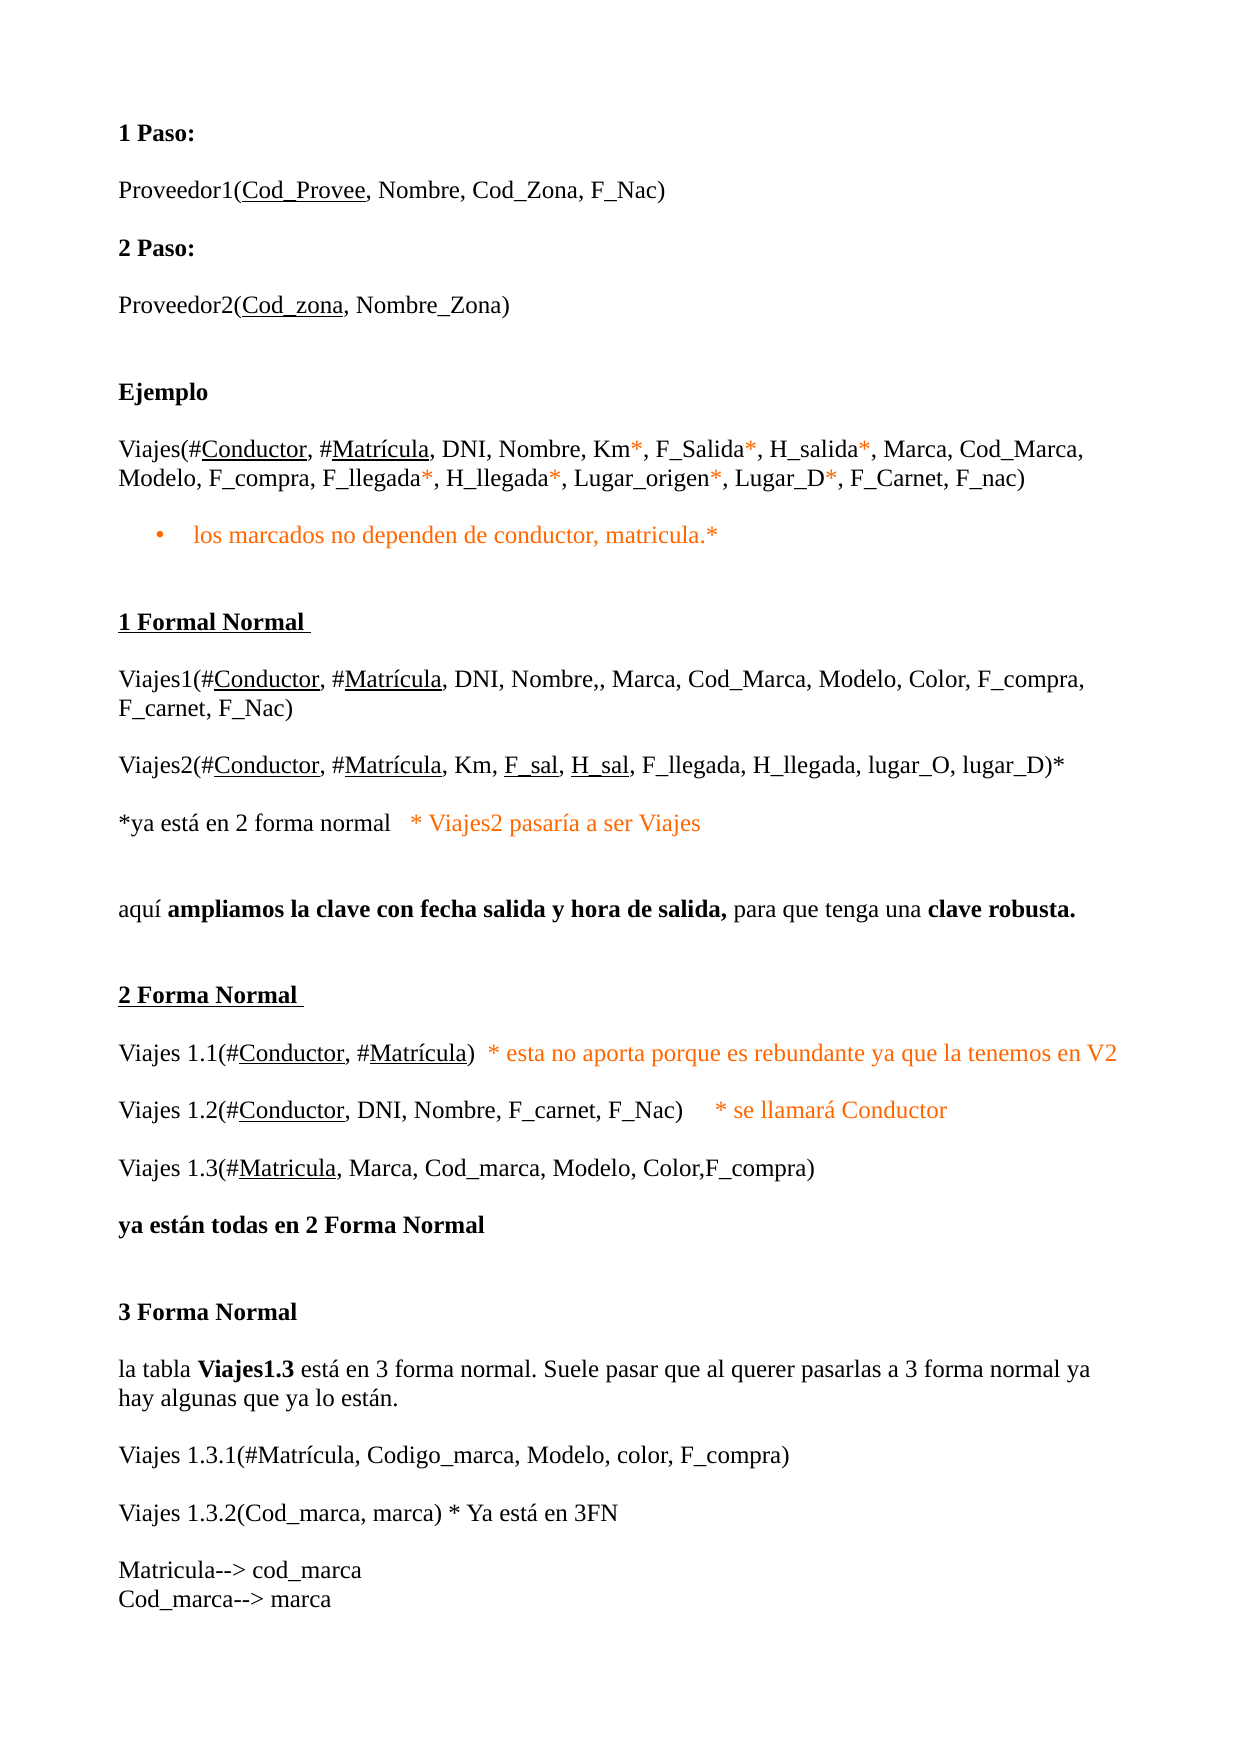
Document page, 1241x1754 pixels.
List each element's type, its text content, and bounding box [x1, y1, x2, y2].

text Viajes2(#Conductor, #Matrícula, Km, F_sal, H_sal, F_llegada, H_llegada, lugar_O, lugar_D)* [118, 751, 1122, 779]
text 3 Forma Normal [118, 1297, 1122, 1326]
text aquí ampliamos la clave con fecha salida y hora de salida, para que tenga una clave robusta. [118, 894, 1122, 923]
text 1 Paso: [118, 118, 1122, 147]
text Viajes 1.2(#Conductor, DNI, Nombre, F_carnet, F_Nac) * se llamará Conductor [118, 1096, 1122, 1124]
text Proveedor1(Cod_Provee, Nombre, Cod_Zona, F_Nac) [118, 176, 1122, 204]
text Viajes 1.3(#Matricula, Marca, Cod_marca, Modelo, Color,F_compra) [118, 1153, 1122, 1182]
text Viajes 1.3.2(Cod_marca, marca) * Ya está en 3FN [118, 1498, 1122, 1527]
text Viajes 1.3.1(#Matrícula, Codigo_marca, Modelo, color, F_compra) [118, 1441, 1122, 1469]
text 2 Forma Normal [118, 981, 1122, 1009]
text 1 Formal Normal [118, 607, 1122, 636]
text Ejemplo [118, 377, 1122, 406]
text *ya está en 2 forma normal * Viajes2 pasaría a ser Viajes [118, 808, 1122, 837]
text Proveedor2(Cod_zona, Nombre_Zona) [118, 291, 1122, 319]
text Cod_marca--> marca [118, 1584, 1122, 1613]
list los marcados no dependen de conductor, matricula.* [156, 521, 1122, 549]
text Viajes 1.1(#Conductor, #Matrícula) * esta no aporta porque es rebundante ya que la tenemos en V2 [118, 1038, 1122, 1067]
text la tabla Viajes1.3 está en 3 forma normal. Suele pasar que al querer pasarlas a 3 forma normal ya hay algunas que ya lo están. [118, 1354, 1122, 1412]
text 2 Paso: [118, 233, 1122, 262]
text ya están todas en 2 Forma Normal [118, 1211, 1122, 1239]
text Matricula--> cod_marca [118, 1556, 1122, 1584]
text Viajes(#Conductor, #Matrícula, DNI, Nombre, Km*, F_Salida*, H_salida*, Marca, Cod_Marca, Modelo, F_compra, F_llegada*, H_llegada*, Lugar_origen*, Lugar_D*, F_Carnet, F_nac) [118, 434, 1122, 492]
text Viajes1(#Conductor, #Matrícula, DNI, Nombre,, Marca, Cod_Marca, Modelo, Color, F_compra, F_carnet, F_Nac) [118, 664, 1122, 722]
